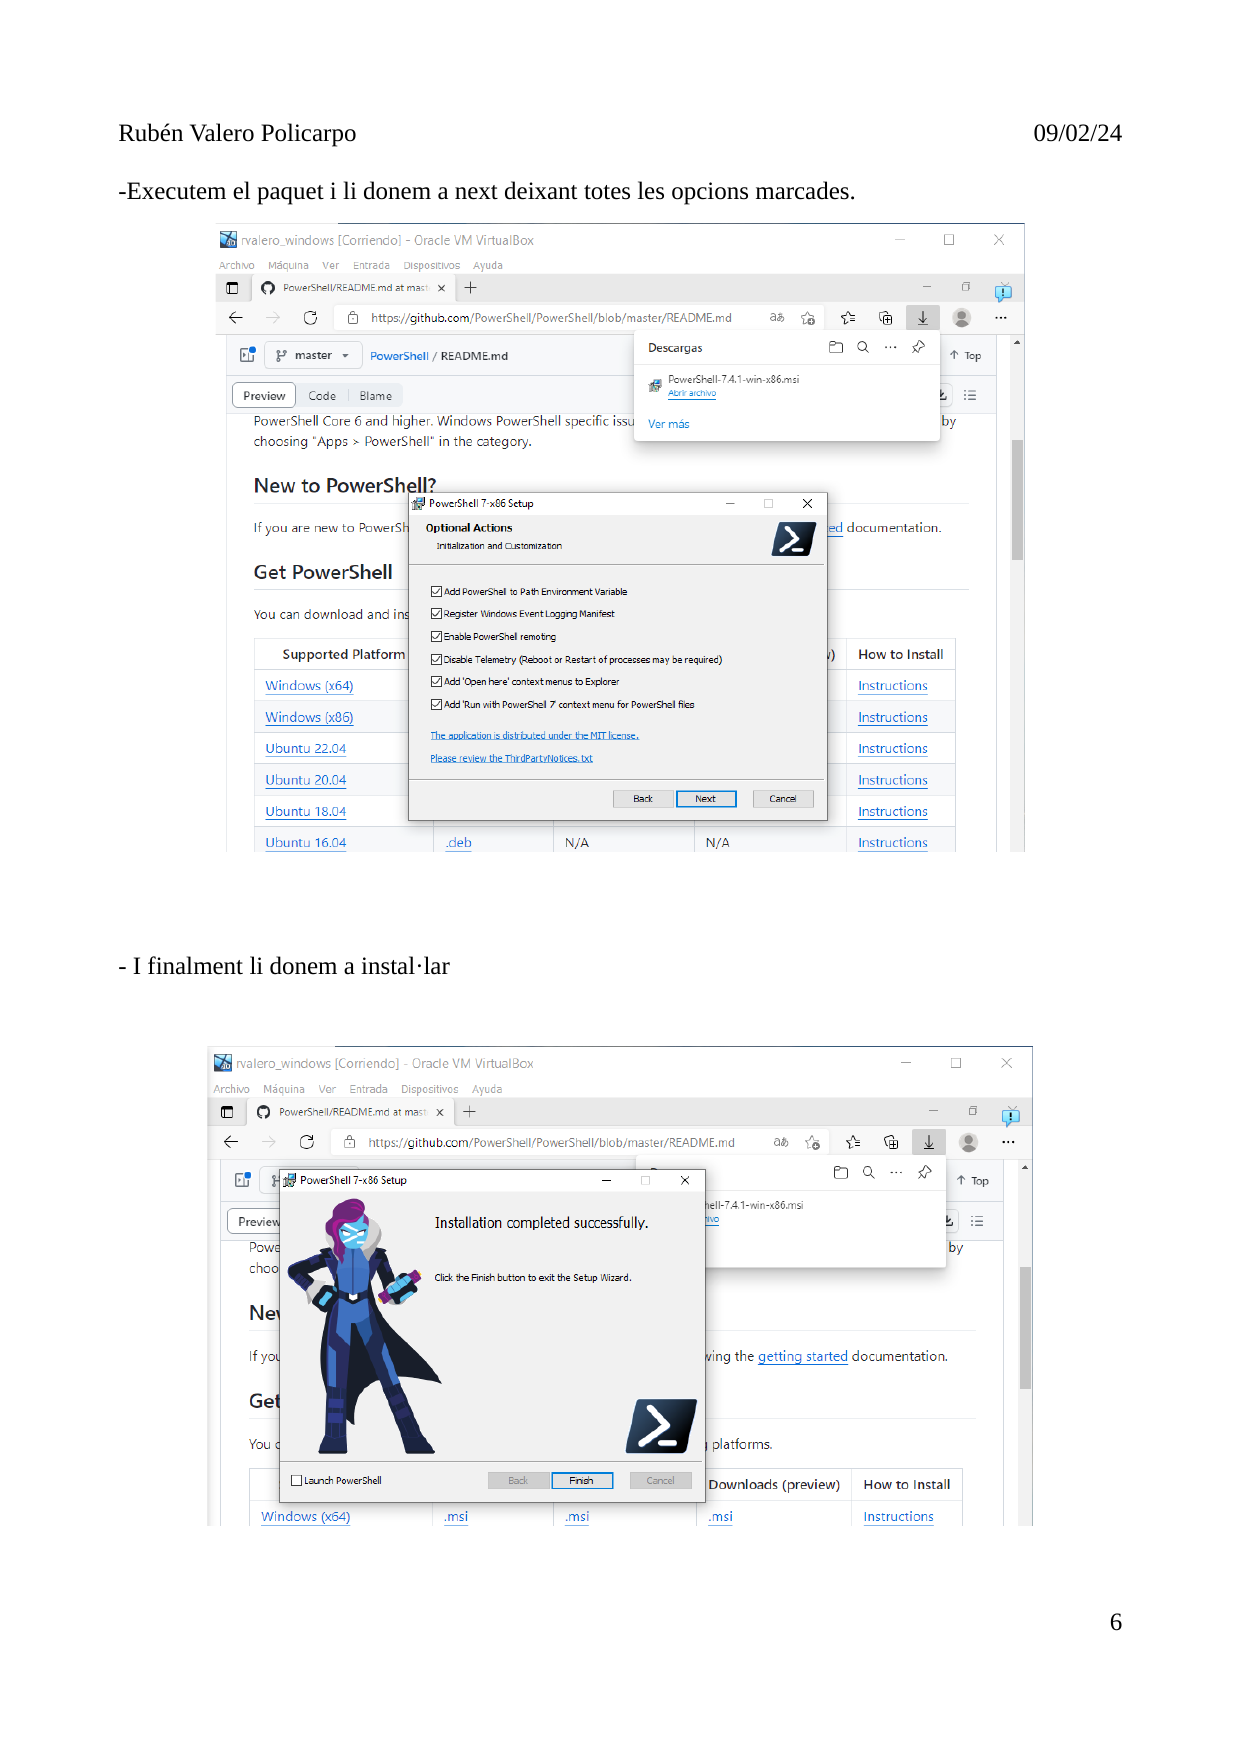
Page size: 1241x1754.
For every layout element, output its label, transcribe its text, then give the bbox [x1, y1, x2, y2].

picture [215, 223, 1025, 852]
picture [207, 1046, 1033, 1526]
text -Executem el paquet i li donem a next deixant totes les opcions marcades. [118, 176, 1122, 205]
text - I finalment li donem a instal·lar [118, 951, 1122, 980]
